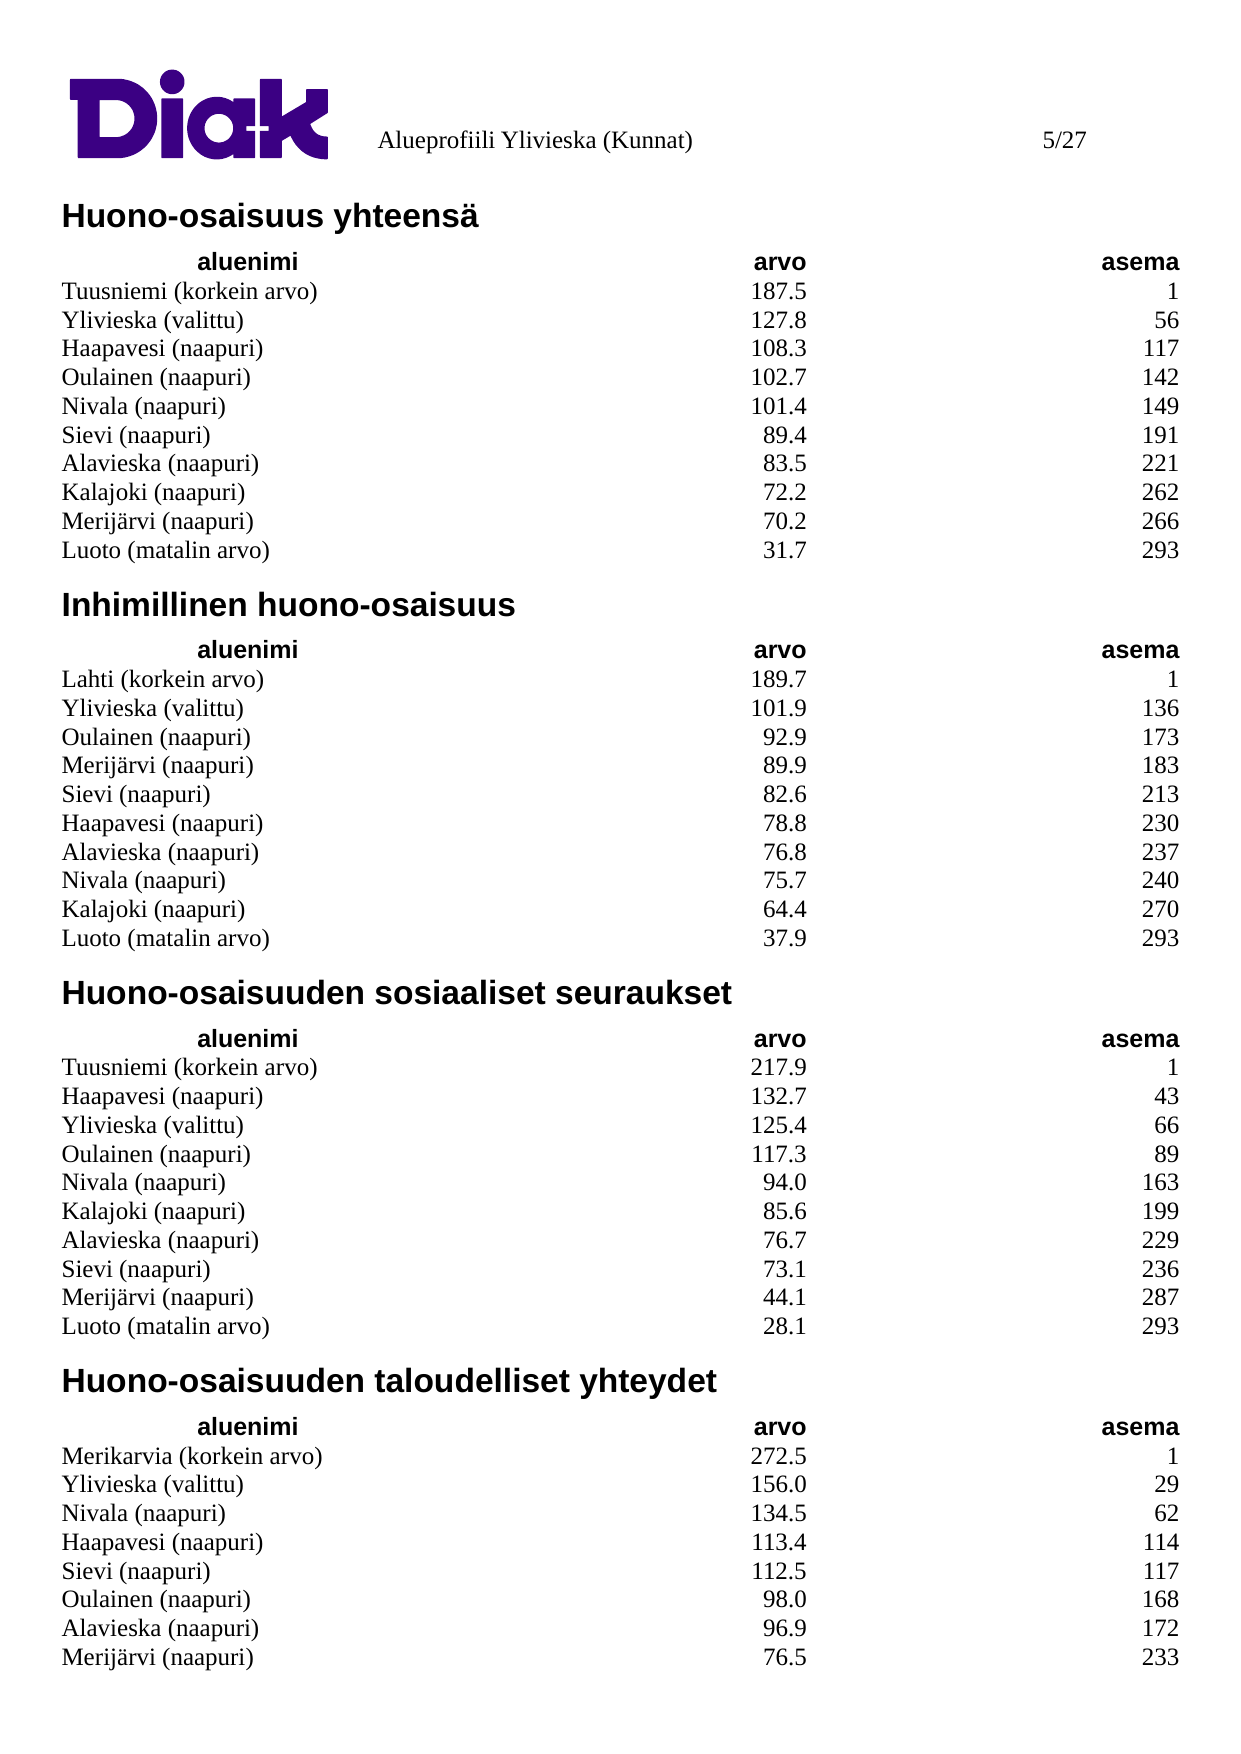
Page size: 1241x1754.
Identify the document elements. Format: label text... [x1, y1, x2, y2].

table_cell 76.8 [434, 837, 806, 866]
subtitle Inhimillinen huono-osaisuus [61, 584, 1179, 623]
table_cell 217.9 [434, 1053, 806, 1081]
table_header aluenimi [61, 636, 434, 664]
table_cell Merijärvi (naapuri) [61, 751, 434, 779]
table_cell 230 [806, 808, 1179, 837]
table_cell 266 [806, 506, 1179, 535]
table_cell 1 [806, 664, 1179, 693]
table_cell 96.9 [434, 1613, 806, 1642]
table_cell Alavieska (naapuri) [61, 1225, 434, 1254]
table_cell 172 [806, 1613, 1179, 1642]
table_cell Haapavesi (naapuri) [61, 1081, 434, 1110]
table_cell Tuusniemi (korkein arvo) [61, 1053, 434, 1081]
table_cell 125.4 [434, 1110, 806, 1139]
table_cell 262 [806, 477, 1179, 506]
table_cell 101.4 [434, 391, 806, 420]
table_cell 85.6 [434, 1196, 806, 1225]
table_header aluenimi [61, 247, 434, 276]
table_cell 73.1 [434, 1254, 806, 1282]
table_cell Ylivieska (valittu) [61, 693, 434, 722]
table_cell Nivala (naapuri) [61, 391, 434, 420]
table_cell 132.7 [434, 1081, 806, 1110]
table_cell 173 [806, 722, 1179, 751]
table_cell 89.9 [434, 751, 806, 779]
table_cell Oulainen (naapuri) [61, 1139, 434, 1167]
table_cell Kalajoki (naapuri) [61, 894, 434, 923]
table_cell Tuusniemi (korkein arvo) [61, 276, 434, 305]
table_cell 168 [806, 1585, 1179, 1613]
table_header arvo [434, 1024, 806, 1052]
table_cell Sievi (naapuri) [61, 1254, 434, 1282]
table_cell 43 [806, 1081, 1179, 1110]
table_cell 112.5 [434, 1556, 806, 1584]
table_cell 199 [806, 1196, 1179, 1225]
table_cell 83.5 [434, 449, 806, 477]
table_cell Ylivieska (valittu) [61, 1470, 434, 1498]
table_header asema [806, 636, 1179, 664]
table_cell 293 [806, 535, 1179, 563]
table_cell 272.5 [434, 1441, 806, 1469]
table_cell 236 [806, 1254, 1179, 1282]
table_cell Ylivieska (valittu) [61, 305, 434, 333]
table_cell Luoto (matalin arvo) [61, 923, 434, 952]
table_header arvo [434, 1412, 806, 1441]
table_cell 28.1 [434, 1311, 806, 1340]
table_cell 149 [806, 391, 1179, 420]
table_cell 89 [806, 1139, 1179, 1167]
table_header aluenimi [61, 1412, 434, 1441]
table_cell Sievi (naapuri) [61, 420, 434, 448]
table_cell 64.4 [434, 894, 806, 923]
table_cell Merijärvi (naapuri) [61, 506, 434, 535]
table_cell 270 [806, 894, 1179, 923]
table_header asema [806, 1024, 1179, 1052]
table_cell Nivala (naapuri) [61, 866, 434, 894]
table_cell 189.7 [434, 664, 806, 693]
table_cell Alavieska (naapuri) [61, 1613, 434, 1642]
table_cell Alavieska (naapuri) [61, 449, 434, 477]
table_cell 108.3 [434, 334, 806, 362]
table_cell Kalajoki (naapuri) [61, 1196, 434, 1225]
table_header asema [806, 247, 1179, 276]
table_cell 221 [806, 449, 1179, 477]
table_cell Alavieska (naapuri) [61, 837, 434, 866]
table_cell 66 [806, 1110, 1179, 1139]
table_cell Oulainen (naapuri) [61, 1585, 434, 1613]
table_cell 117 [806, 1556, 1179, 1584]
table_cell 183 [806, 751, 1179, 779]
table_cell 98.0 [434, 1585, 806, 1613]
subtitle Huono-osaisuus yhteensä [61, 196, 1179, 235]
table_cell 240 [806, 866, 1179, 894]
table_cell 1 [806, 276, 1179, 305]
table_cell 293 [806, 1311, 1179, 1340]
table_cell 1 [806, 1053, 1179, 1081]
table_cell Nivala (naapuri) [61, 1168, 434, 1196]
table_cell 142 [806, 362, 1179, 391]
table_header arvo [434, 636, 806, 664]
table_cell Oulainen (naapuri) [61, 362, 434, 391]
table_cell 76.7 [434, 1225, 806, 1254]
table_cell 70.2 [434, 506, 806, 535]
table_header arvo [434, 247, 806, 276]
table_cell 127.8 [434, 305, 806, 333]
table_cell Haapavesi (naapuri) [61, 334, 434, 362]
table_cell 117 [806, 334, 1179, 362]
table_cell Ylivieska (valittu) [61, 1110, 434, 1139]
table_cell 94.0 [434, 1168, 806, 1196]
table_cell 156.0 [434, 1470, 806, 1498]
table_header aluenimi [61, 1024, 434, 1052]
table_cell 78.8 [434, 808, 806, 837]
table_cell 37.9 [434, 923, 806, 952]
table_cell 62 [806, 1498, 1179, 1527]
table_cell 31.7 [434, 535, 806, 563]
table_cell 117.3 [434, 1139, 806, 1167]
table_cell Haapavesi (naapuri) [61, 1527, 434, 1556]
table_cell 113.4 [434, 1527, 806, 1556]
table_header asema [806, 1412, 1179, 1441]
table_cell Kalajoki (naapuri) [61, 477, 434, 506]
table_cell Merikarvia (korkein arvo) [61, 1441, 434, 1469]
table_cell 187.5 [434, 276, 806, 305]
table_cell Lahti (korkein arvo) [61, 664, 434, 693]
table_cell 75.7 [434, 866, 806, 894]
table_cell 72.2 [434, 477, 806, 506]
table_cell 102.7 [434, 362, 806, 391]
table_cell 163 [806, 1168, 1179, 1196]
table_cell Sievi (naapuri) [61, 1556, 434, 1584]
table_cell 293 [806, 923, 1179, 952]
table_cell Luoto (matalin arvo) [61, 1311, 434, 1340]
table_cell 134.5 [434, 1498, 806, 1527]
subtitle Huono-osaisuuden taloudelliset yhteydet [61, 1361, 1179, 1399]
table_cell Oulainen (naapuri) [61, 722, 434, 751]
table_cell 101.9 [434, 693, 806, 722]
table_cell 82.6 [434, 779, 806, 808]
table_cell 114 [806, 1527, 1179, 1556]
table_cell Haapavesi (naapuri) [61, 808, 434, 837]
table_cell 1 [806, 1441, 1179, 1469]
table_cell Merijärvi (naapuri) [61, 1283, 434, 1311]
table_cell 56 [806, 305, 1179, 333]
table_cell 287 [806, 1283, 1179, 1311]
table_cell 136 [806, 693, 1179, 722]
table_cell 233 [806, 1642, 1179, 1671]
table_cell Luoto (matalin arvo) [61, 535, 434, 563]
table_cell 213 [806, 779, 1179, 808]
table_cell 89.4 [434, 420, 806, 448]
table_cell 191 [806, 420, 1179, 448]
table_cell 44.1 [434, 1283, 806, 1311]
table_cell Nivala (naapuri) [61, 1498, 434, 1527]
table_cell 92.9 [434, 722, 806, 751]
table_cell Merijärvi (naapuri) [61, 1642, 434, 1671]
table_cell 29 [806, 1470, 1179, 1498]
table_cell 76.5 [434, 1642, 806, 1671]
table_cell 229 [806, 1225, 1179, 1254]
subtitle Huono-osaisuuden sosiaaliset seuraukset [61, 973, 1179, 1011]
table_cell Sievi (naapuri) [61, 779, 434, 808]
table_cell 237 [806, 837, 1179, 866]
